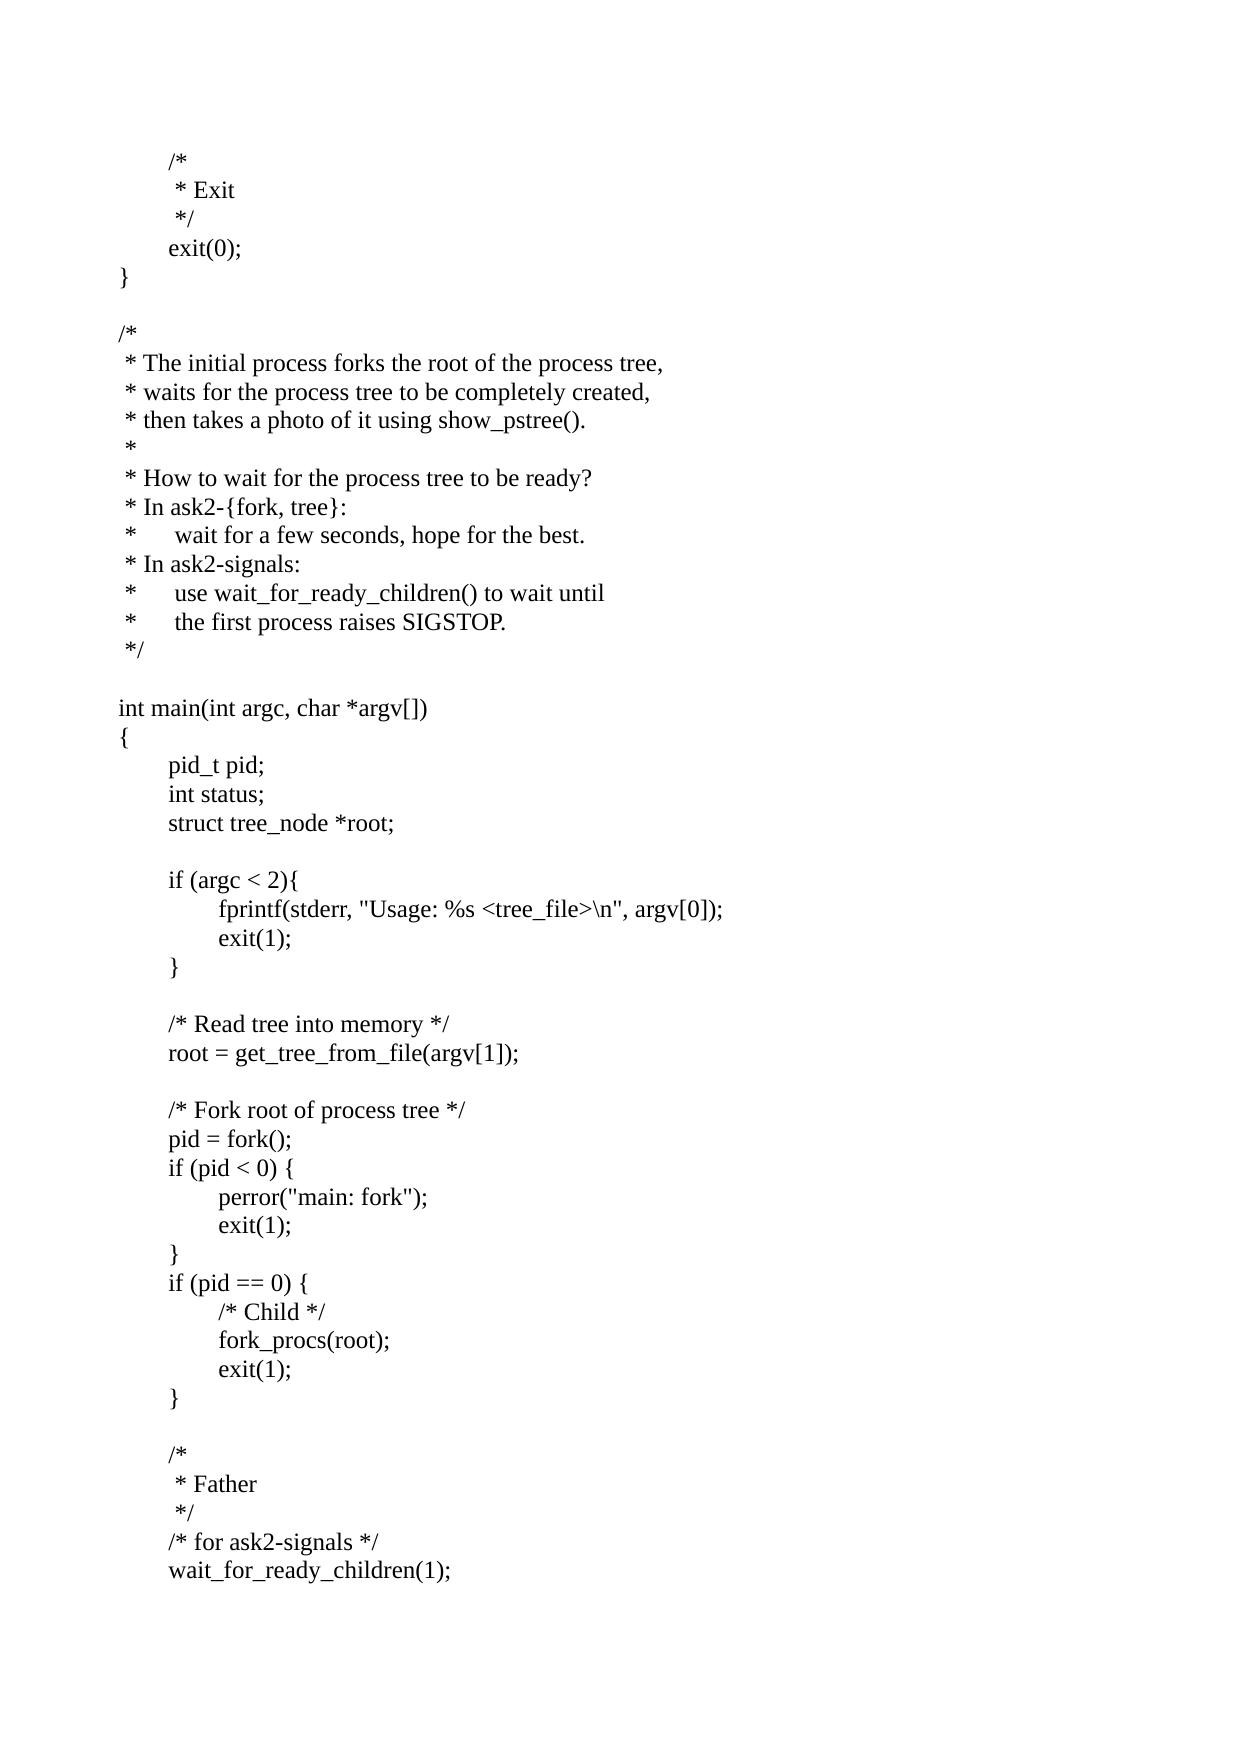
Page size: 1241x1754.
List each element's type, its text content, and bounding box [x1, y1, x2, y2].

text fprintf(stderr, "Usage: %s <tree_file>\n", argv[0]); [118, 894, 1122, 923]
text * Father [118, 1469, 1122, 1498]
text * The initial process forks the root of the process tree, [118, 348, 1122, 377]
text /* for ask2-signals */ [118, 1527, 1122, 1556]
text exit(1); [118, 1211, 1122, 1239]
text } [118, 1239, 1122, 1268]
text fork_procs(root); [118, 1326, 1122, 1354]
text * [118, 434, 1122, 463]
text perror("main: fork"); [118, 1182, 1122, 1211]
text pid = fork(); [118, 1124, 1122, 1153]
text * Exit [118, 176, 1122, 204]
text * In ask2-signals: [118, 549, 1122, 578]
text /* Child */ [118, 1297, 1122, 1326]
text * How to wait for the process tree to be ready? [118, 463, 1122, 492]
text * wait for a few seconds, hope for the best. [118, 521, 1122, 549]
text if (pid < 0) { [118, 1153, 1122, 1182]
text int main(int argc, char *argv[]) [118, 693, 1122, 722]
text */ [118, 204, 1122, 233]
text } [118, 952, 1122, 981]
text * the first process raises SIGSTOP. [118, 607, 1122, 636]
text struct tree_node *root; [118, 808, 1122, 837]
text } [118, 262, 1122, 291]
text /* [118, 147, 1122, 176]
text */ [118, 636, 1122, 664]
text { [118, 722, 1122, 751]
text * In ask2-{fork, tree}: [118, 492, 1122, 521]
text exit(0); [118, 233, 1122, 262]
text if (argc < 2){ [118, 866, 1122, 894]
text if (pid == 0) { [118, 1268, 1122, 1297]
text * waits for the process tree to be completely created, [118, 377, 1122, 406]
text int status; [118, 779, 1122, 808]
text /* [118, 1441, 1122, 1469]
text */ [118, 1498, 1122, 1527]
text /* Fork root of process tree */ [118, 1096, 1122, 1124]
text wait_for_ready_children(1); [118, 1556, 1122, 1584]
text } [118, 1383, 1122, 1412]
text exit(1); [118, 923, 1122, 952]
text * use wait_for_ready_children() to wait until [118, 578, 1122, 607]
text exit(1); [118, 1354, 1122, 1383]
text /* Read tree into memory */ [118, 1009, 1122, 1038]
text pid_t pid; [118, 751, 1122, 779]
text /* [118, 319, 1122, 348]
text root = get_tree_from_file(argv[1]); [118, 1038, 1122, 1067]
text * then takes a photo of it using show_pstree(). [118, 406, 1122, 434]
